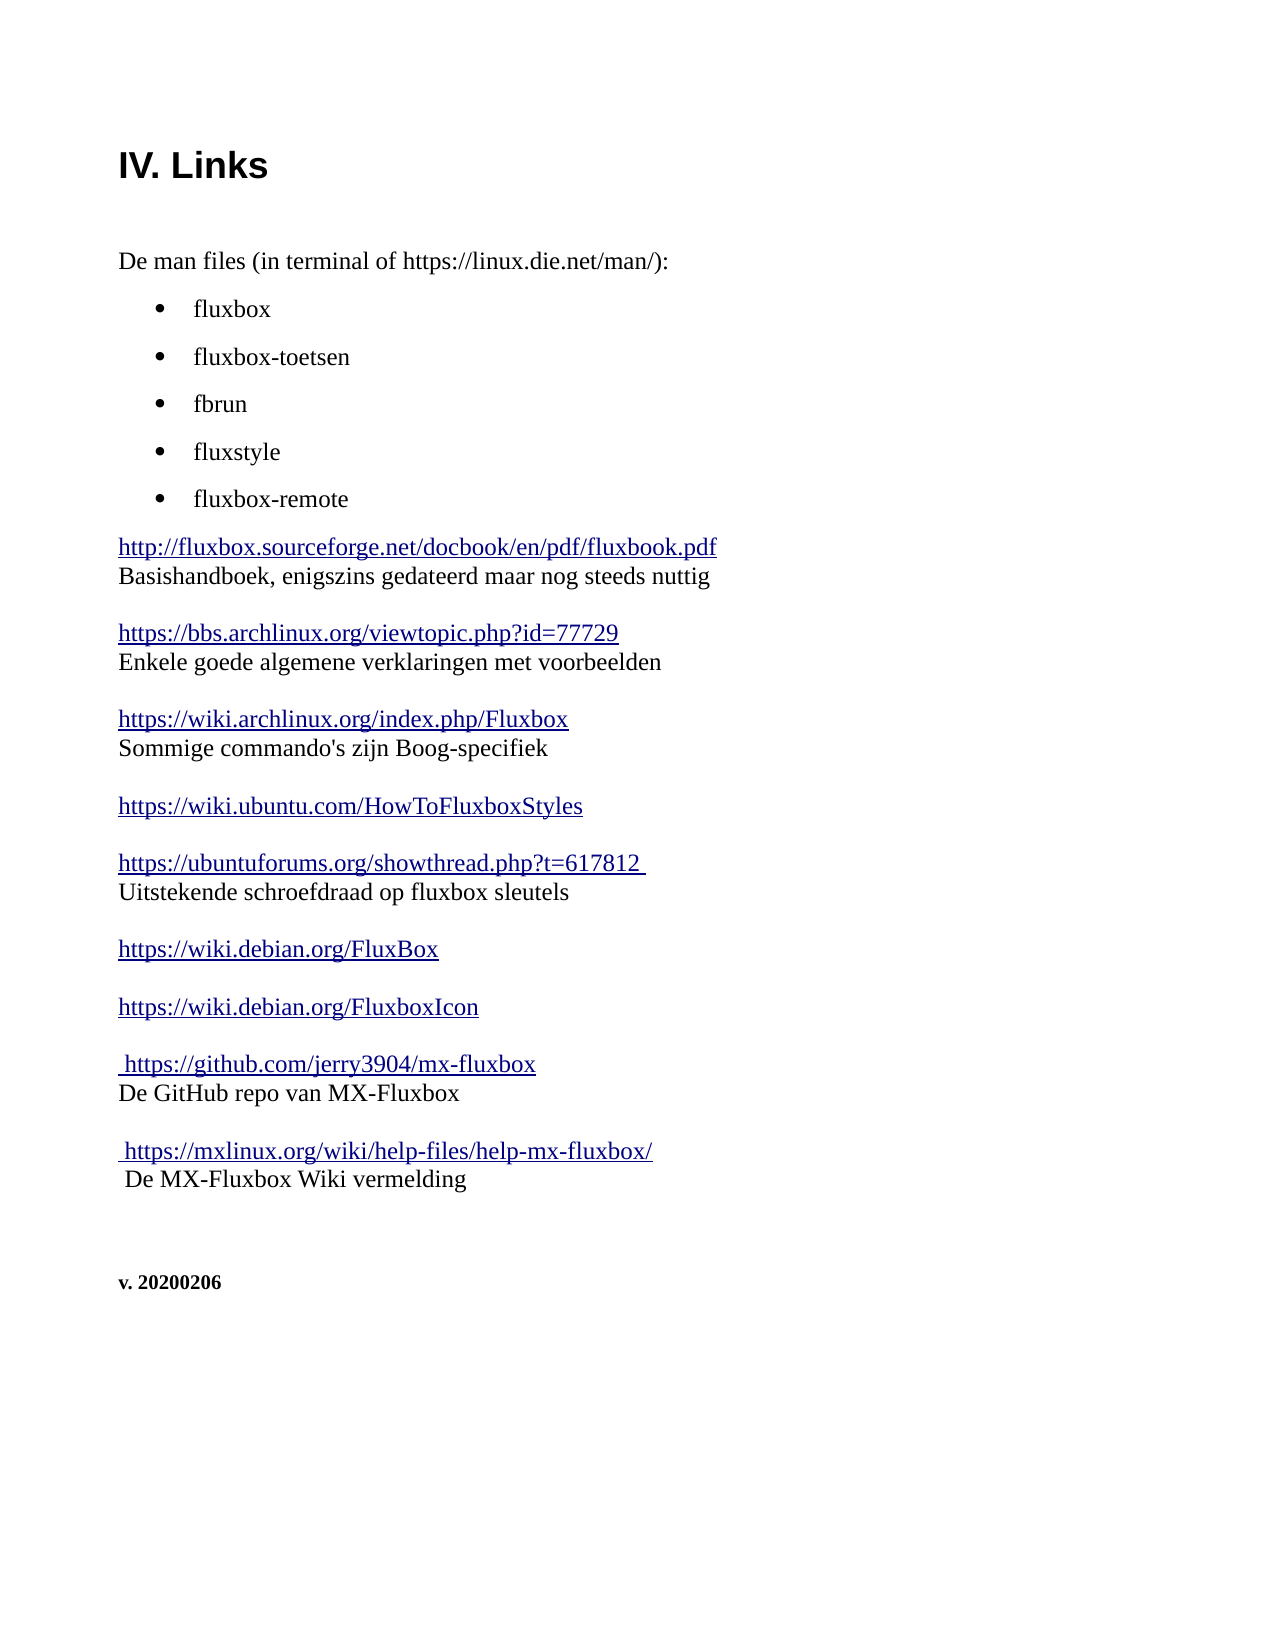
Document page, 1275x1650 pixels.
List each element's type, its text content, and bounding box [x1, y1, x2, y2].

list fluxstyle [156, 437, 1157, 466]
text https://mxlinux.org/wiki/help-files/help-mx-fluxbox/ [118, 1136, 1157, 1164]
text De man files (in terminal of https://linux.die.net/man/): [118, 246, 1157, 275]
text De GitHub repo van MX-Fluxbox [118, 1078, 1157, 1107]
text https://wiki.ubuntu.com/HowToFluxboxStyles [118, 791, 1157, 819]
text Basishandboek, enigszins gedateerd maar nog steeds nuttig [118, 561, 1157, 589]
text http://fluxbox.sourceforge.net/docbook/en/pdf/fluxbook.pdf [118, 532, 1157, 561]
list fluxbox [156, 294, 1157, 323]
list fluxbox-toetsen [156, 342, 1157, 370]
text https://bbs.archlinux.org/viewtopic.php?id=77729 [118, 618, 1157, 647]
text De MX-Fluxbox Wiki vermelding [118, 1164, 1157, 1193]
list fbrun [156, 389, 1157, 418]
text https://github.com/jerry3904/mx-fluxbox [118, 1049, 1157, 1078]
text v. 20200206 [118, 1270, 1157, 1294]
list fluxbox-remote [156, 484, 1157, 513]
text Sommige commando's zijn Boog-specifiek [118, 733, 1157, 762]
text Uitstekende schroefdraad op fluxbox sleutels [118, 877, 1157, 906]
text https://wiki.debian.org/FluxBox [118, 934, 1157, 963]
text https://ubuntuforums.org/showthread.php?t=617812 [118, 848, 1157, 877]
text https://wiki.debian.org/FluxboxIcon [118, 992, 1157, 1021]
text https://wiki.archlinux.org/index.php/Fluxbox [118, 704, 1157, 733]
subtitle IV. Links [118, 143, 1157, 186]
text Enkele goede algemene verklaringen met voorbeelden [118, 647, 1157, 676]
